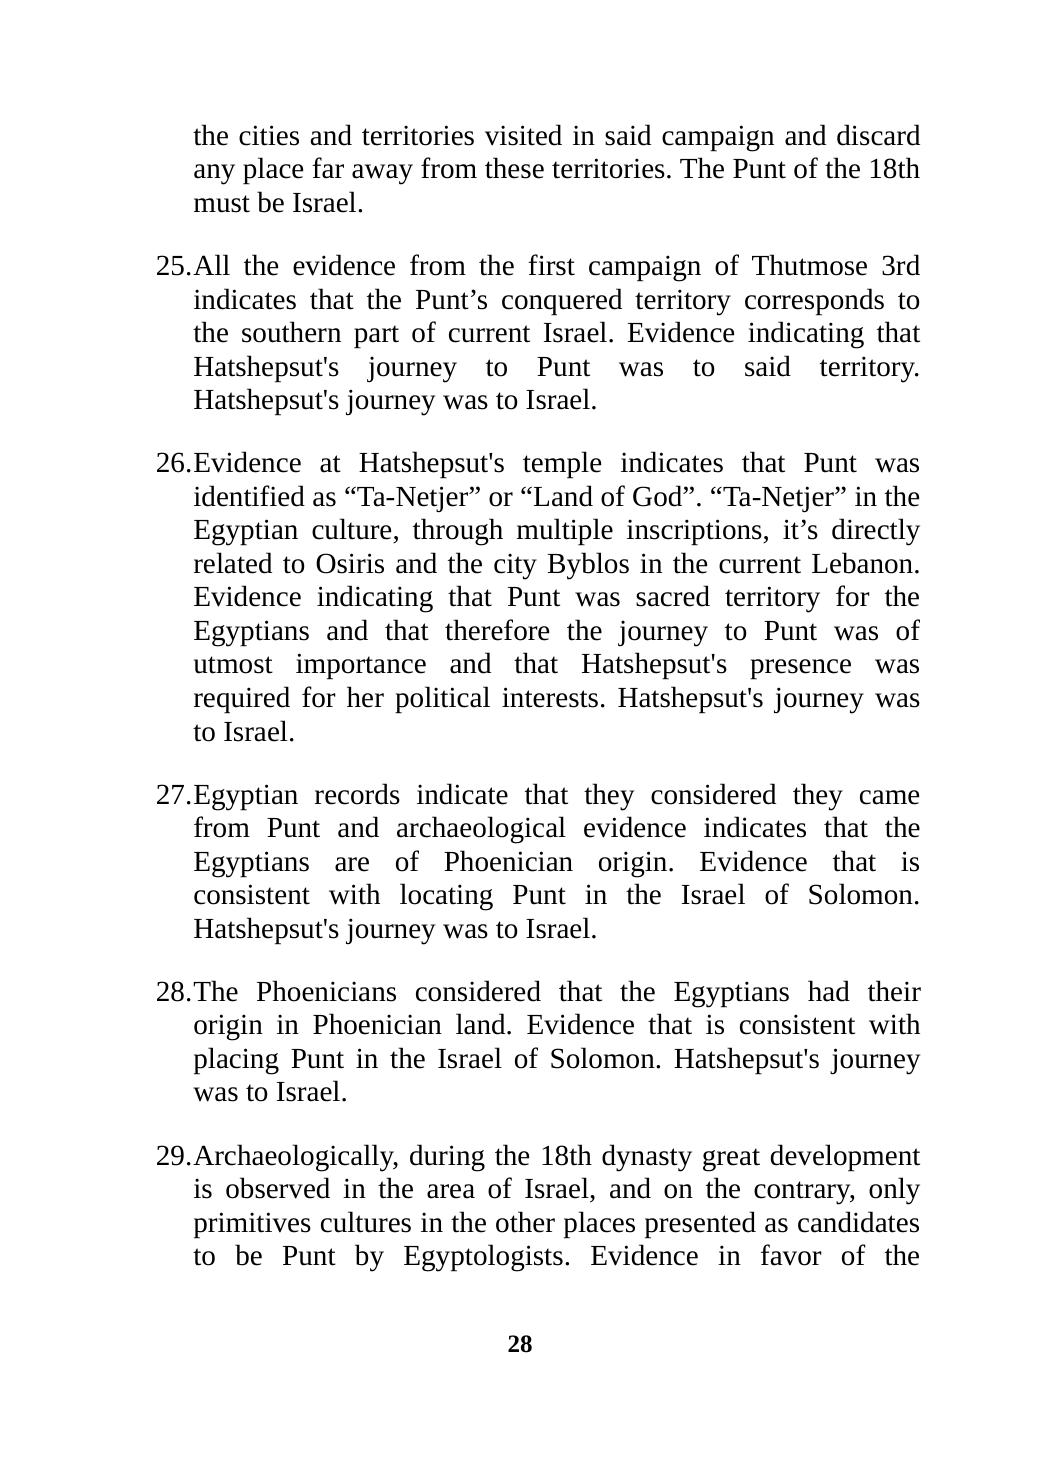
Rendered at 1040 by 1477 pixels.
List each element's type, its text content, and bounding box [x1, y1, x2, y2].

list Evidence at Hatshepsut's temple indicates that Punt was identified as “Ta-Netjer” or “Land of God”. “Ta-Netjer” in the Egyptian culture, through multiple inscriptions, it’s directly related to Osiris and the city Byblos in the current Lebanon. Evidence indicating that Punt was sacred territory for the Egyptians and that therefore the journey to Punt was of utmost importance and that Hatshepsut's presence was required for her political interests. Hatshepsut's journey was to Israel. [156, 445, 921, 747]
list Egyptian records indicate that they considered they came from Punt and archaeological evidence indicates that the Egyptians are of Phoenician origin. Evidence that is consistent with locating Punt in the Israel of Solomon. Hatshepsut's journey was to Israel. [156, 777, 921, 944]
list the cities and territories visited in said campaign and discard any place far away from these territories. The Punt of the 18th must be Israel. [156, 118, 921, 219]
list All the evidence from the first campaign of Thutmose 3rd indicates that the Punt’s conquered territory corresponds to the southern part of current Israel. Evidence indicating that Hatshepsut's journey to Punt was to said territory. Hatshepsut's journey was to Israel. [156, 248, 921, 416]
list Archaeologically, during the 18th dynasty great development is observed in the area of Israel, and on the contrary, only primitives cultures in the other places presented as candidates to be Punt by Egyptologists. Evidence in favor of the [156, 1138, 921, 1272]
list The Phoenicians considered that the Egyptians had their origin in Phoenician land. Evidence that is consistent with placing Punt in the Israel of Solomon. Hatshepsut's journey was to Israel. [156, 974, 921, 1108]
